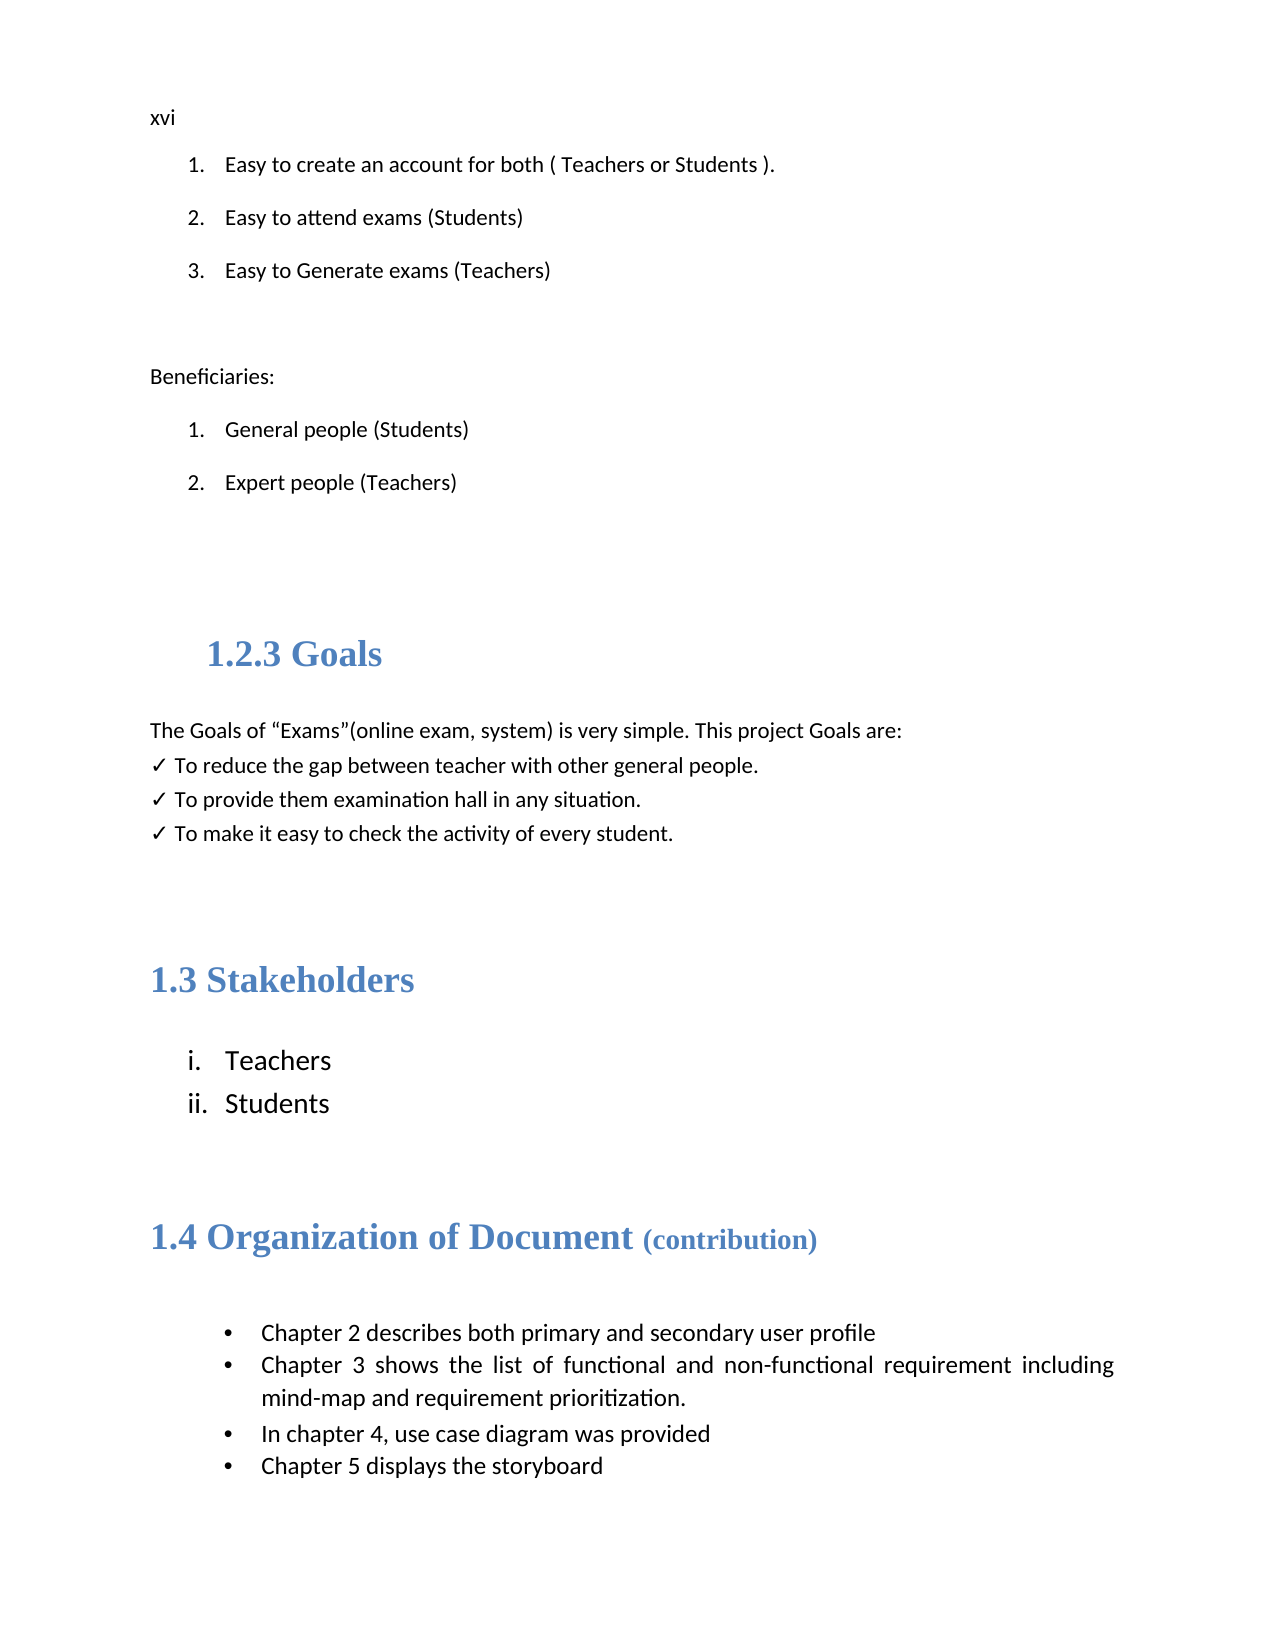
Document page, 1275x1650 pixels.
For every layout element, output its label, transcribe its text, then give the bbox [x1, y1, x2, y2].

list Students [187, 1085, 1125, 1120]
text ✓ To make it easy to check the activity of every student. [150, 819, 1125, 848]
list Easy to Generate exams (Teachers) [187, 256, 1125, 284]
list Easy to attend exams (Students) [187, 203, 1125, 231]
list Teachers [187, 1042, 1125, 1078]
list Chapter 3 shows the list of functional and non-functional requirement including mind-map and requirement prioritization. [223, 1350, 1116, 1412]
list Chapter 2 describes both primary and secondary user profile [223, 1317, 1116, 1348]
list General people (Students) [187, 415, 1125, 443]
text The Goals of “Exams”(online exam, system) is very simple. This project Goals are: [150, 716, 1125, 744]
text Beneficiaries: [150, 362, 1125, 390]
subtitle Stakeholders [150, 957, 1125, 1000]
list Expert people (Teachers) [187, 468, 1125, 496]
list Chapter 5 displays the storyboard [223, 1451, 1116, 1481]
subtitle Organization of Document (contribution) [150, 1215, 1125, 1258]
text ✓ To reduce the gap between teacher with other general people. [150, 751, 1125, 779]
list In chapter 4, use case diagram was provided [223, 1418, 1116, 1448]
subtitle 1.2.3 Goals [150, 631, 1125, 674]
text ✓ To provide them examination hall in any situation. [150, 785, 1125, 813]
list Easy to create an account for both ( Teachers or Students ). [187, 150, 1125, 178]
